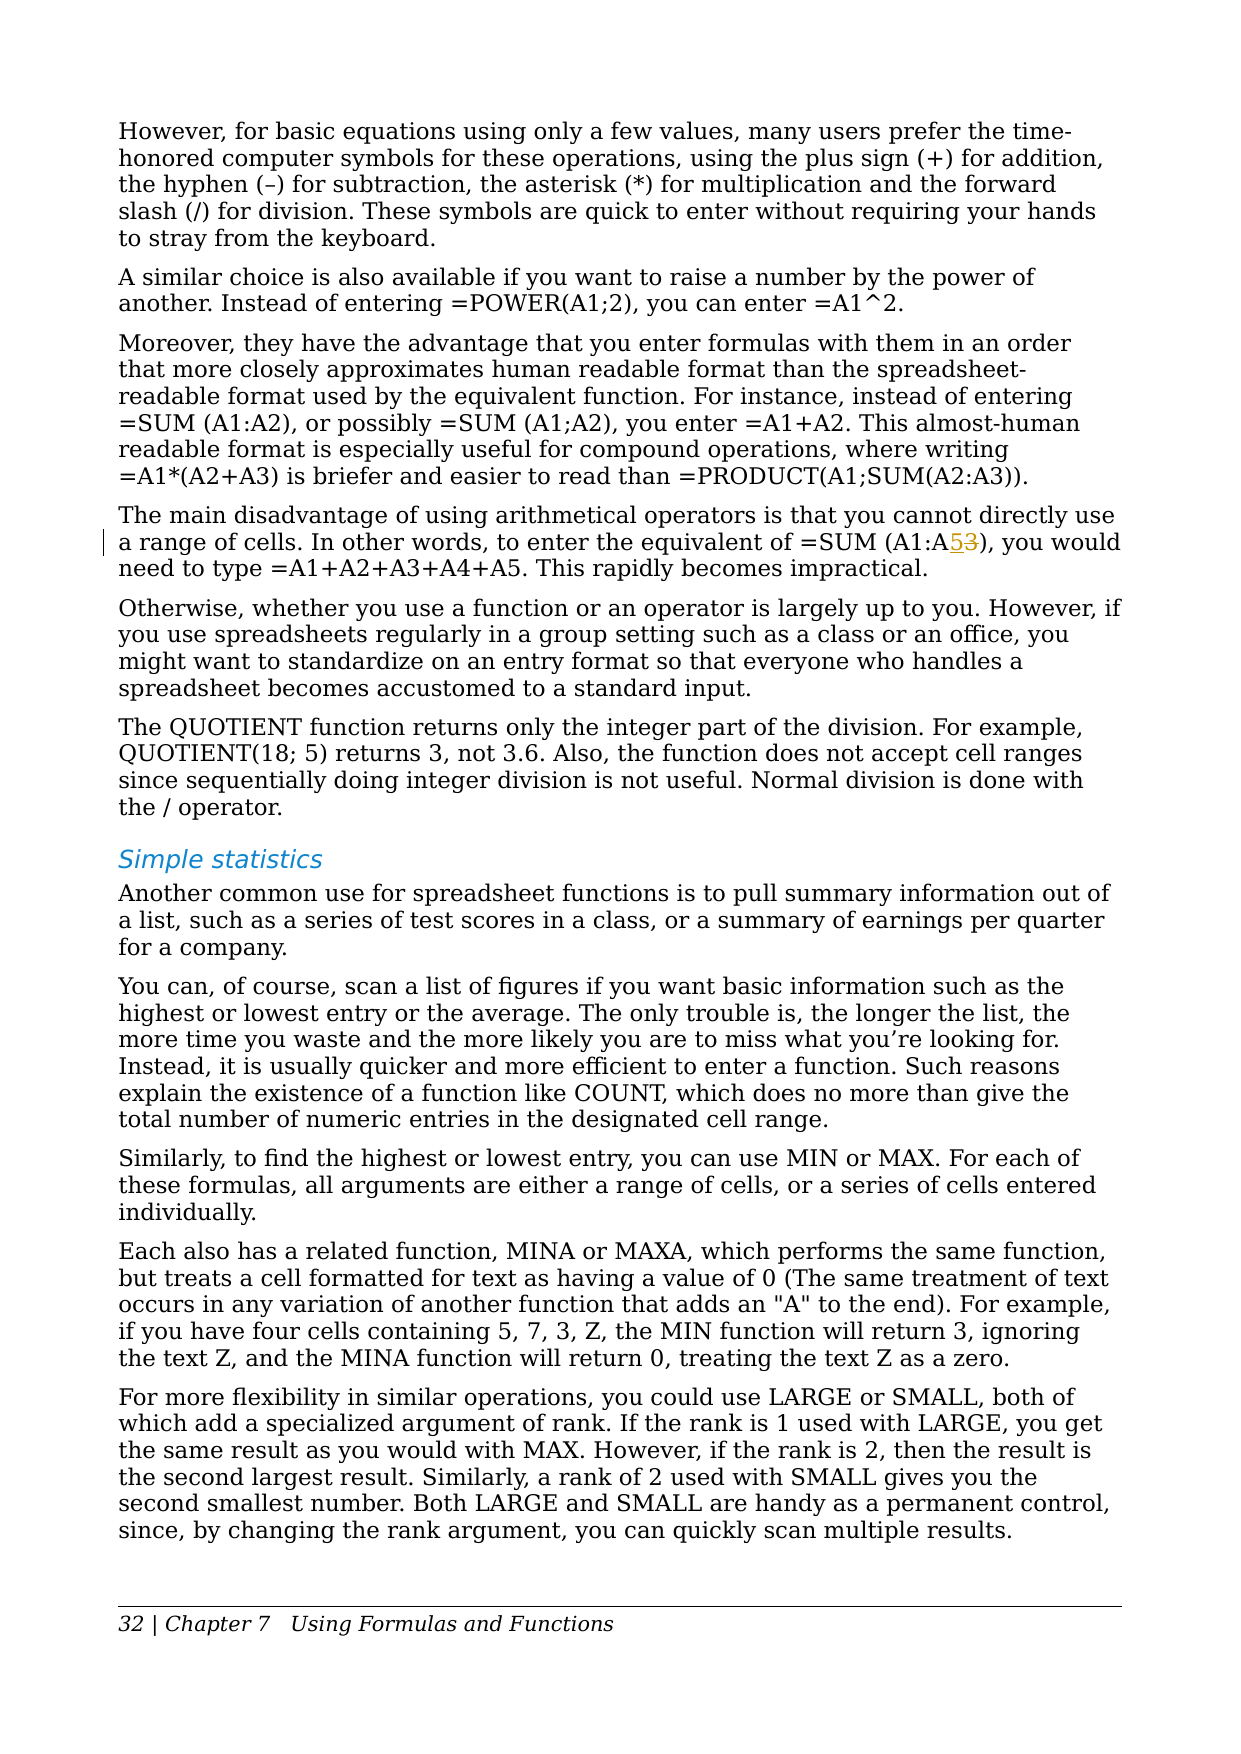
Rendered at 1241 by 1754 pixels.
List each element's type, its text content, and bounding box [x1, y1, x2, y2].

text However, for basic equations using only a few values, many users prefer the time-honored computer symbols for these operations, using the plus sign (+) for addition, the hyphen (–) for subtraction, the asterisk (*) for multiplication and the forward slash (/) for division. These symbols are quick to enter without requiring your hands to stray from the keyboard. [118, 118, 1122, 251]
text Another common use for spreadsheet functions is to pull summary information out of a list, such as a series of test scores in a class, or a summary of earnings per quarter for a company. [118, 881, 1122, 961]
text You can, of course, scan a list of figures if you want basic information such as the highest or lowest entry or the average. The only trouble is, the longer the list, the more time you waste and the more likely you are to miss what you’re looking for. Instead, it is usually quicker and more efficient to enter a function. Such reasons explain the existence of a function like COUNT, which does no more than give the total number of numeric entries in the designated cell range. [118, 973, 1122, 1133]
text Moreover, they have the advantage that you enter formulas with them in an order that more closely approximates human readable format than the spreadsheet-readable format used by the equivalent function. For instance, instead of entering =SUM (A1:A2), or possibly =SUM (A1;A2), you enter =A1+A2. This almost-human readable format is especially useful for compound operations, where writing =A1*(A2+A3) is briefer and easier to read than =PRODUCT(A1;SUM(A2:A3)). [118, 330, 1122, 490]
text A similar choice is also available if you want to raise a number by the power of another. Instead of entering =POWER(A1;2), you can enter =A1^2. [118, 264, 1122, 317]
text Otherwise, whether you use a function or an operator is largely up to you. However, if you use spreadsheets regularly in a group setting such as a class or an office, you might want to standardize on an entry format so that everyone who handles a spreadsheet becomes accustomed to a standard input. [118, 595, 1122, 701]
text For more flexibility in similar operations, you could use LARGE or SMALL, both of which add a specialized argument of rank. If the rank is 1 used with LARGE, you get the same result as you would with MAX. However, if the rank is 2, then the result is the second largest result. Similarly, a rank of 2 used with SMALL gives you the second smallest number. Both LARGE and SMALL are handy as a permanent control, since, by changing the rank argument, you can quickly scan multiple results. [118, 1384, 1122, 1544]
text The main disadvantage of using arithmetical operators is that you cannot directly use a range of cells. In other words, to enter the equivalent of =SUM (A1:A5), you would need to type =A1+A2+A3+A4+A5. This rapidly becomes impractical. [118, 502, 1122, 582]
text Each also has a related function, MINA or MAXA, which performs the same function, but treats a cell formatted for text as having a value of 0 (The same treatment of text occurs in any variation of another function that adds an "A" to the end). For example, if you have four cells containing 5, 7, 3, Z, the MIN function will return 3, ignoring the text Z, and the MINA function will return 0, treating the text Z as a zero. [118, 1238, 1122, 1371]
text Similarly, to find the highest or lowest entry, you can use MIN or MAX. For each of these formulas, all arguments are either a range of cells, or a series of cells entered individually. [118, 1146, 1122, 1226]
text The QUOTIENT function returns only the integer part of the division. For example, QUOTIENT(18; 5) returns 3, not 3.6. Also, the function does not accept cell ranges since sequentially doing integer division is not useful. Normal division is done with the / operator. [118, 714, 1122, 821]
subtitle Simple statistics [118, 845, 1122, 874]
